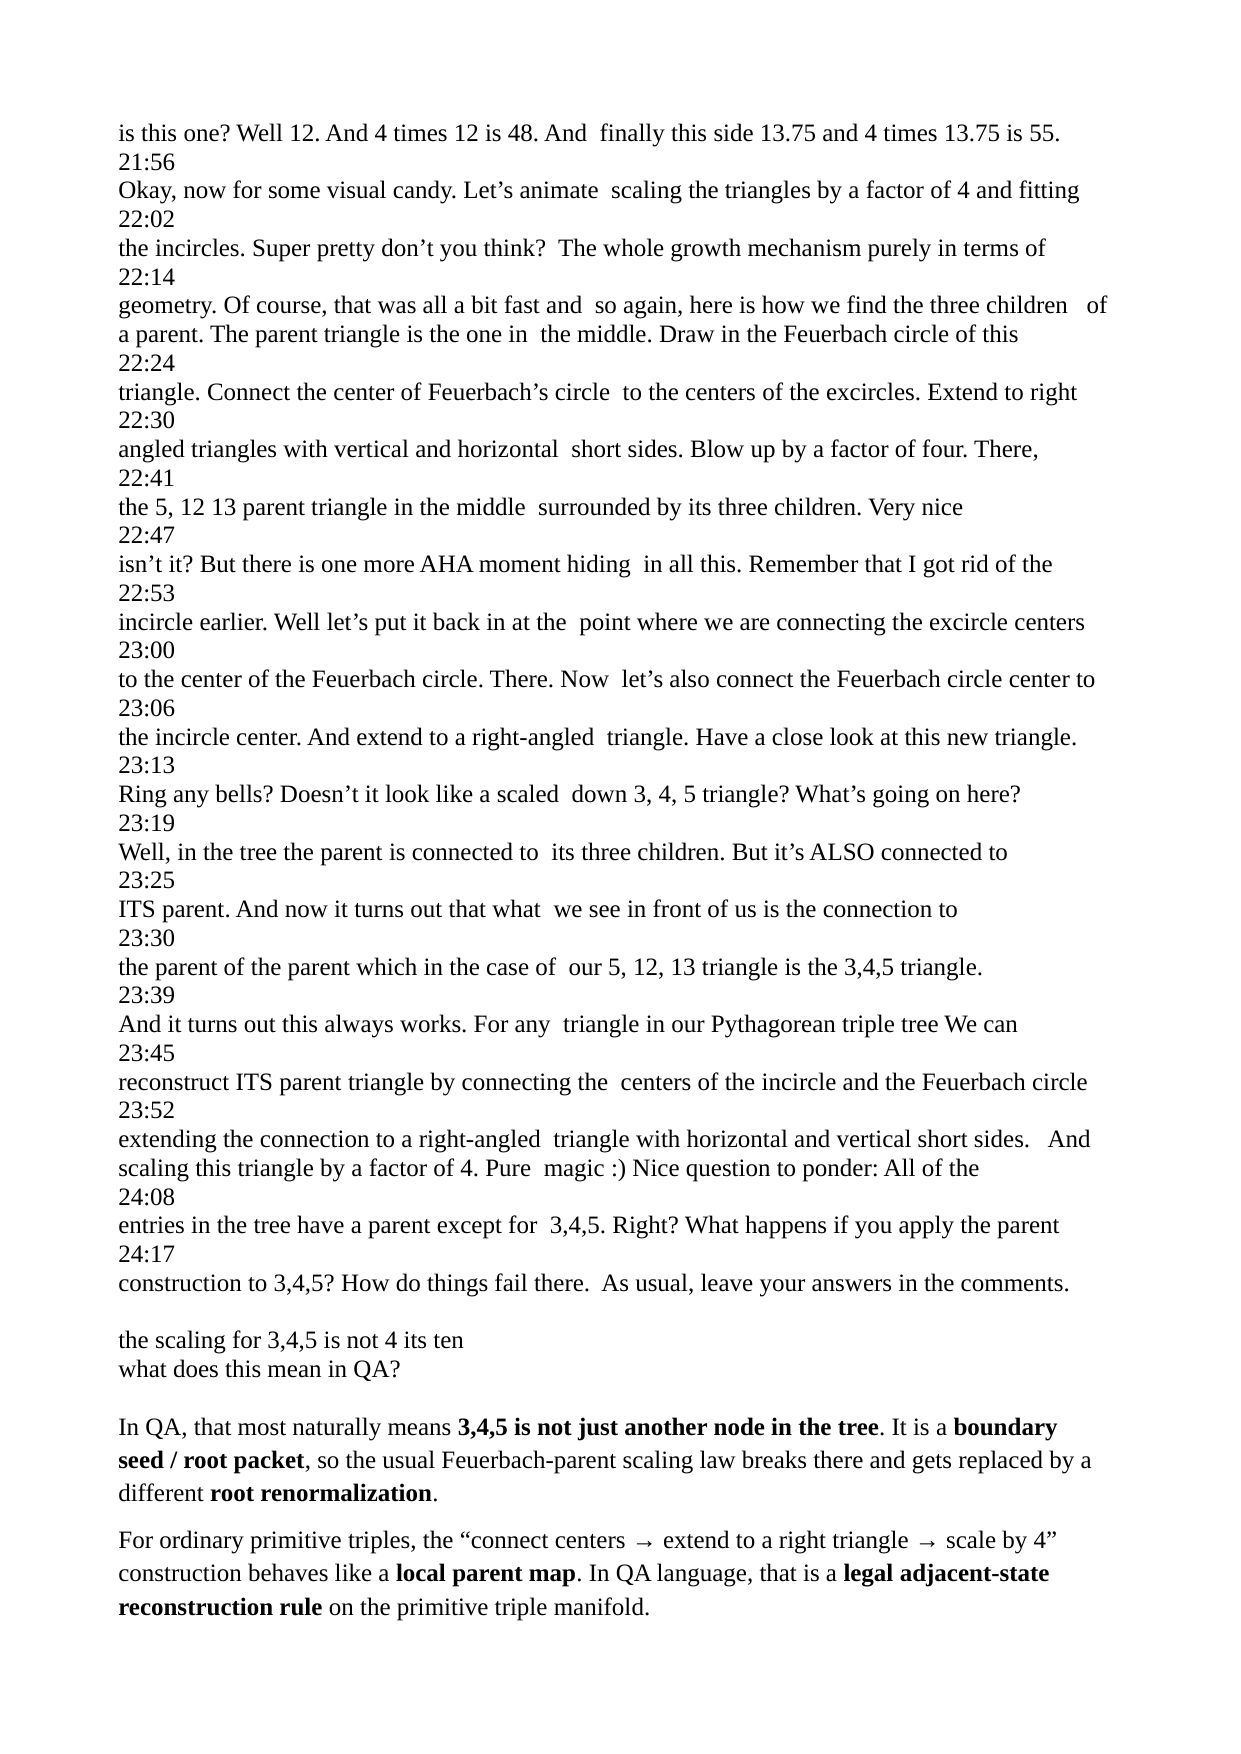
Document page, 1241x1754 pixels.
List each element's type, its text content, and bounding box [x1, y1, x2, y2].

text geometry. Of course, that was all a bit fast and so again, here is how we find the three children of a parent. The parent triangle is the one in the middle. Draw in the Feuerbach circle of this [118, 291, 1122, 348]
text Well, in the tree the parent is connected to its three children. But it’s ALSO connected to [118, 837, 1122, 866]
text extending the connection to a right-angled triangle with horizontal and vertical short sides. And scaling this triangle by a factor of 4. Pure magic :) Nice question to ponder: All of the [118, 1124, 1122, 1182]
text 22:41 [118, 463, 1122, 492]
text what does this mean in QA? [118, 1354, 1122, 1383]
text construction to 3,4,5? How do things fail there. As usual, leave your answers in the comments. [118, 1268, 1122, 1297]
text isn’t it? But there is one more AHA moment hiding in all this. Remember that I got rid of the [118, 549, 1122, 578]
text the incircles. Super pretty don’t you think? The whole growth mechanism purely in terms of [118, 233, 1122, 262]
text 23:19 [118, 808, 1122, 837]
text 23:25 [118, 866, 1122, 894]
text 24:17 [118, 1239, 1122, 1268]
text reconstruct ITS parent triangle by connecting the centers of the incircle and the Feuerbach circle [118, 1067, 1122, 1096]
text the scaling for 3,4,5 is not 4 its ten [118, 1326, 1122, 1354]
text 22:24 [118, 348, 1122, 377]
text entries in the tree have a parent except for 3,4,5. Right? What happens if you apply the parent [118, 1211, 1122, 1239]
text ITS parent. And now it turns out that what we see in front of us is the connection to [118, 894, 1122, 923]
text 22:30 [118, 406, 1122, 434]
text And it turns out this always works. For any triangle in our Pythagorean triple tree We can [118, 1009, 1122, 1038]
text 23:45 [118, 1038, 1122, 1067]
text 23:39 [118, 981, 1122, 1009]
text Okay, now for some visual candy. Let’s animate scaling the triangles by a factor of 4 and fitting [118, 176, 1122, 204]
text the parent of the parent which in the case of our 5, 12, 13 triangle is the 3,4,5 triangle. [118, 952, 1122, 981]
text angled triangles with vertical and horizontal short sides. Blow up by a factor of four. There, [118, 434, 1122, 463]
text In QA, that most naturally means 3,4,5 is not just another node in the tree. It is a boundary seed / root packet, so the usual Feuerbach-parent scaling law breaks there and gets replaced by a different root renormalization. [118, 1412, 1122, 1507]
text 23:13 [118, 751, 1122, 779]
text 22:02 [118, 204, 1122, 233]
text the 5, 12 13 parent triangle in the middle surrounded by its three children. Very nice [118, 492, 1122, 521]
text 22:53 [118, 578, 1122, 607]
text 21:56 [118, 147, 1122, 176]
text Ring any bells? Doesn’t it look like a scaled down 3, 4, 5 triangle? What’s going on here? [118, 779, 1122, 808]
text 23:52 [118, 1096, 1122, 1124]
text 23:06 [118, 693, 1122, 722]
text incircle earlier. Well let’s put it back in at the point where we are connecting the excircle centers [118, 607, 1122, 636]
text to the center of the Feuerbach circle. There. Now let’s also connect the Feuerbach circle center to [118, 664, 1122, 693]
text 22:14 [118, 262, 1122, 291]
text triangle. Connect the center of Feuerbach’s circle to the centers of the excircles. Extend to right [118, 377, 1122, 406]
text 23:00 [118, 636, 1122, 664]
text 24:08 [118, 1182, 1122, 1211]
text 22:47 [118, 521, 1122, 549]
text is this one? Well 12. And 4 times 12 is 48. And finally this side 13.75 and 4 times 13.75 is 55. [118, 118, 1122, 147]
text For ordinary primitive triples, the “connect centers → extend to a right triangle → scale by 4” construction behaves like a local parent map. In QA language, that is a legal adjacent-state reconstruction rule on the primitive triple manifold. [118, 1526, 1122, 1620]
text the incircle center. And extend to a right-angled triangle. Have a close look at this new triangle. [118, 722, 1122, 751]
text 23:30 [118, 923, 1122, 952]
